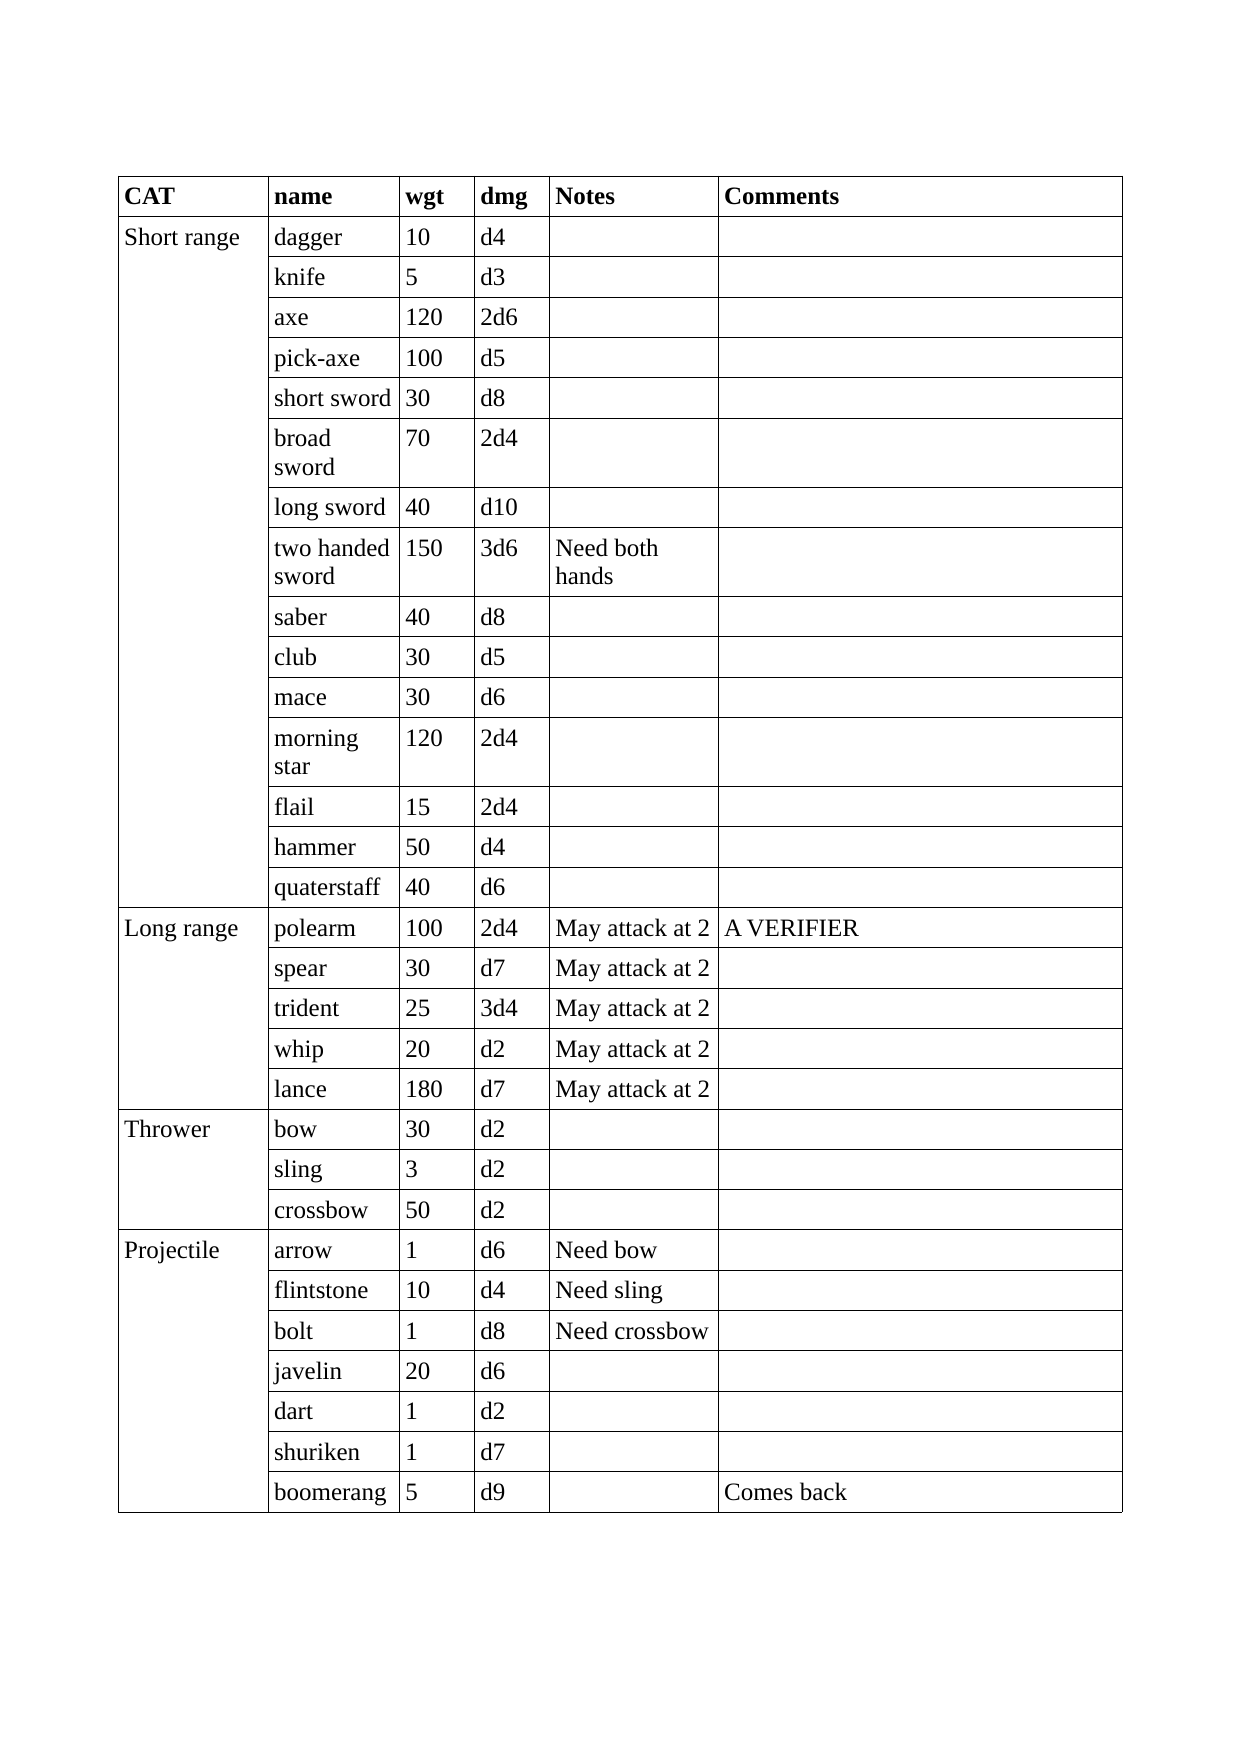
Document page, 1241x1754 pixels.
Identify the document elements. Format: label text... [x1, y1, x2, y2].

table_cell d6 [475, 678, 549, 717]
table_cell Need both hands [550, 528, 718, 596]
table_cell dart [269, 1392, 399, 1431]
table_cell [719, 1271, 1122, 1310]
table_cell Need sling [550, 1271, 718, 1310]
table_cell crossbow [269, 1190, 399, 1229]
table_cell [719, 678, 1122, 717]
table_cell broad sword [269, 419, 399, 487]
table_cell 30 [400, 378, 474, 417]
table_cell boomerang [269, 1472, 399, 1512]
table_cell [550, 868, 718, 907]
table_cell [550, 488, 718, 527]
table_cell d4 [475, 827, 549, 867]
table_cell [550, 378, 718, 417]
table_cell [719, 1069, 1122, 1108]
table_cell trident [269, 989, 399, 1028]
table_cell [719, 1110, 1122, 1149]
table_cell [550, 257, 718, 297]
table_cell whip [269, 1029, 399, 1068]
table_cell [550, 1472, 718, 1512]
table_cell 120 [400, 718, 474, 786]
table_cell 30 [400, 948, 474, 987]
table_cell d2 [475, 1110, 549, 1149]
table_cell 3d4 [475, 989, 549, 1028]
table_cell 40 [400, 597, 474, 636]
table_cell Need bow [550, 1230, 718, 1270]
table_cell Thrower [119, 1110, 268, 1229]
table_cell 150 [400, 528, 474, 596]
table_cell long sword [269, 488, 399, 527]
table_cell d4 [475, 217, 549, 256]
table_cell [719, 1029, 1122, 1068]
table_cell d3 [475, 257, 549, 297]
table_cell bolt [269, 1311, 399, 1350]
table_cell d8 [475, 378, 549, 417]
table_cell 1 [400, 1392, 474, 1431]
table_cell d9 [475, 1472, 549, 1512]
table_cell d6 [475, 868, 549, 907]
table_cell d2 [475, 1150, 549, 1189]
table_cell d2 [475, 1029, 549, 1068]
table_cell [719, 378, 1122, 417]
table_cell [719, 338, 1122, 377]
table_header Comments [719, 177, 1122, 216]
table_cell 10 [400, 1271, 474, 1310]
table_header Notes [550, 177, 718, 216]
table_header wgt [400, 177, 474, 216]
table_cell d2 [475, 1392, 549, 1431]
table_header dmg [475, 177, 549, 216]
table_cell arrow [269, 1230, 399, 1270]
table_cell Comes back [719, 1472, 1122, 1512]
table_cell d6 [475, 1230, 549, 1270]
table_cell d2 [475, 1190, 549, 1229]
table_cell 2d4 [475, 787, 549, 826]
table_cell 70 [400, 419, 474, 487]
table_cell 2d6 [475, 298, 549, 337]
table_cell [719, 419, 1122, 487]
table_cell axe [269, 298, 399, 337]
table_cell dagger [269, 217, 399, 256]
table_cell [550, 1392, 718, 1431]
table_cell spear [269, 948, 399, 987]
table_cell 100 [400, 908, 474, 947]
table_cell short sword [269, 378, 399, 417]
table_cell Short range [119, 217, 268, 907]
table_cell d5 [475, 637, 549, 677]
table_cell May attack at 2 [550, 1029, 718, 1068]
table_cell 15 [400, 787, 474, 826]
table_cell lance [269, 1069, 399, 1108]
table_cell 3 [400, 1150, 474, 1189]
table_cell [719, 989, 1122, 1028]
table_cell 40 [400, 868, 474, 907]
table_cell 40 [400, 488, 474, 527]
table_header name [269, 177, 399, 216]
table_cell 30 [400, 637, 474, 677]
table_cell [719, 948, 1122, 987]
table_cell shuriken [269, 1432, 399, 1471]
table_cell [719, 1432, 1122, 1471]
table_cell hammer [269, 827, 399, 867]
table_cell Long range [119, 908, 268, 1108]
table_cell May attack at 2 [550, 1069, 718, 1108]
table_cell club [269, 637, 399, 677]
table_cell pick-axe [269, 338, 399, 377]
table_cell sling [269, 1150, 399, 1189]
table_cell flintstone [269, 1271, 399, 1310]
table_cell [719, 868, 1122, 907]
table_cell polearm [269, 908, 399, 947]
table_cell 1 [400, 1230, 474, 1270]
table_cell [719, 1311, 1122, 1350]
table_cell javelin [269, 1351, 399, 1391]
table_cell [550, 1110, 718, 1149]
table_cell d7 [475, 948, 549, 987]
table_cell 100 [400, 338, 474, 377]
table_cell May attack at 2 [550, 989, 718, 1028]
table_cell d10 [475, 488, 549, 527]
table_cell Need crossbow [550, 1311, 718, 1350]
table_cell d8 [475, 1311, 549, 1350]
table_cell [550, 298, 718, 337]
table_cell 1 [400, 1311, 474, 1350]
table_cell A VERIFIER [719, 908, 1122, 947]
table_cell morning star [269, 718, 399, 786]
table_cell [550, 1351, 718, 1391]
table_cell d8 [475, 597, 549, 636]
table_cell 120 [400, 298, 474, 337]
table_cell mace [269, 678, 399, 717]
table_cell d7 [475, 1069, 549, 1108]
table_cell 2d4 [475, 419, 549, 487]
table_cell [719, 217, 1122, 256]
table_cell flail [269, 787, 399, 826]
table_cell two handed sword [269, 528, 399, 596]
table_cell [550, 827, 718, 867]
table_cell [550, 718, 718, 786]
table_cell [719, 488, 1122, 527]
table_cell [719, 1150, 1122, 1189]
table_cell d5 [475, 338, 549, 377]
table_cell 10 [400, 217, 474, 256]
table_cell [719, 718, 1122, 786]
table_cell [550, 338, 718, 377]
table_cell May attack at 2 [550, 948, 718, 987]
table_cell [719, 637, 1122, 677]
table_cell 20 [400, 1351, 474, 1391]
table_cell 1 [400, 1432, 474, 1471]
table_cell 30 [400, 1110, 474, 1149]
table_cell 180 [400, 1069, 474, 1108]
table_cell 2d4 [475, 908, 549, 947]
table_cell d7 [475, 1432, 549, 1471]
table_cell 50 [400, 827, 474, 867]
table_cell May attack at 2 [550, 908, 718, 947]
table_cell 5 [400, 257, 474, 297]
table_cell [719, 827, 1122, 867]
table_cell [550, 1190, 718, 1229]
table_cell d6 [475, 1351, 549, 1391]
table_cell [719, 528, 1122, 596]
table_cell [550, 419, 718, 487]
table_header CAT [119, 177, 268, 216]
table_cell 30 [400, 678, 474, 717]
table_cell [550, 637, 718, 677]
table_cell 50 [400, 1190, 474, 1229]
table_cell [550, 678, 718, 717]
table_cell quaterstaff [269, 868, 399, 907]
table_cell 5 [400, 1472, 474, 1512]
table_cell saber [269, 597, 399, 636]
table_cell [719, 298, 1122, 337]
table_cell [719, 257, 1122, 297]
table_cell [719, 1230, 1122, 1270]
table_cell [719, 1392, 1122, 1431]
table_cell [719, 1190, 1122, 1229]
table_cell bow [269, 1110, 399, 1149]
table_cell 2d4 [475, 718, 549, 786]
table_cell [550, 597, 718, 636]
table_cell [550, 787, 718, 826]
table_cell [719, 787, 1122, 826]
table_cell [550, 1150, 718, 1189]
table_cell [550, 1432, 718, 1471]
table_cell d4 [475, 1271, 549, 1310]
table_cell [719, 597, 1122, 636]
table_cell 20 [400, 1029, 474, 1068]
table_cell [550, 217, 718, 256]
table_cell 3d6 [475, 528, 549, 596]
table_cell knife [269, 257, 399, 297]
table_cell Projectile [119, 1230, 268, 1512]
table_cell 25 [400, 989, 474, 1028]
table_cell [719, 1351, 1122, 1391]
